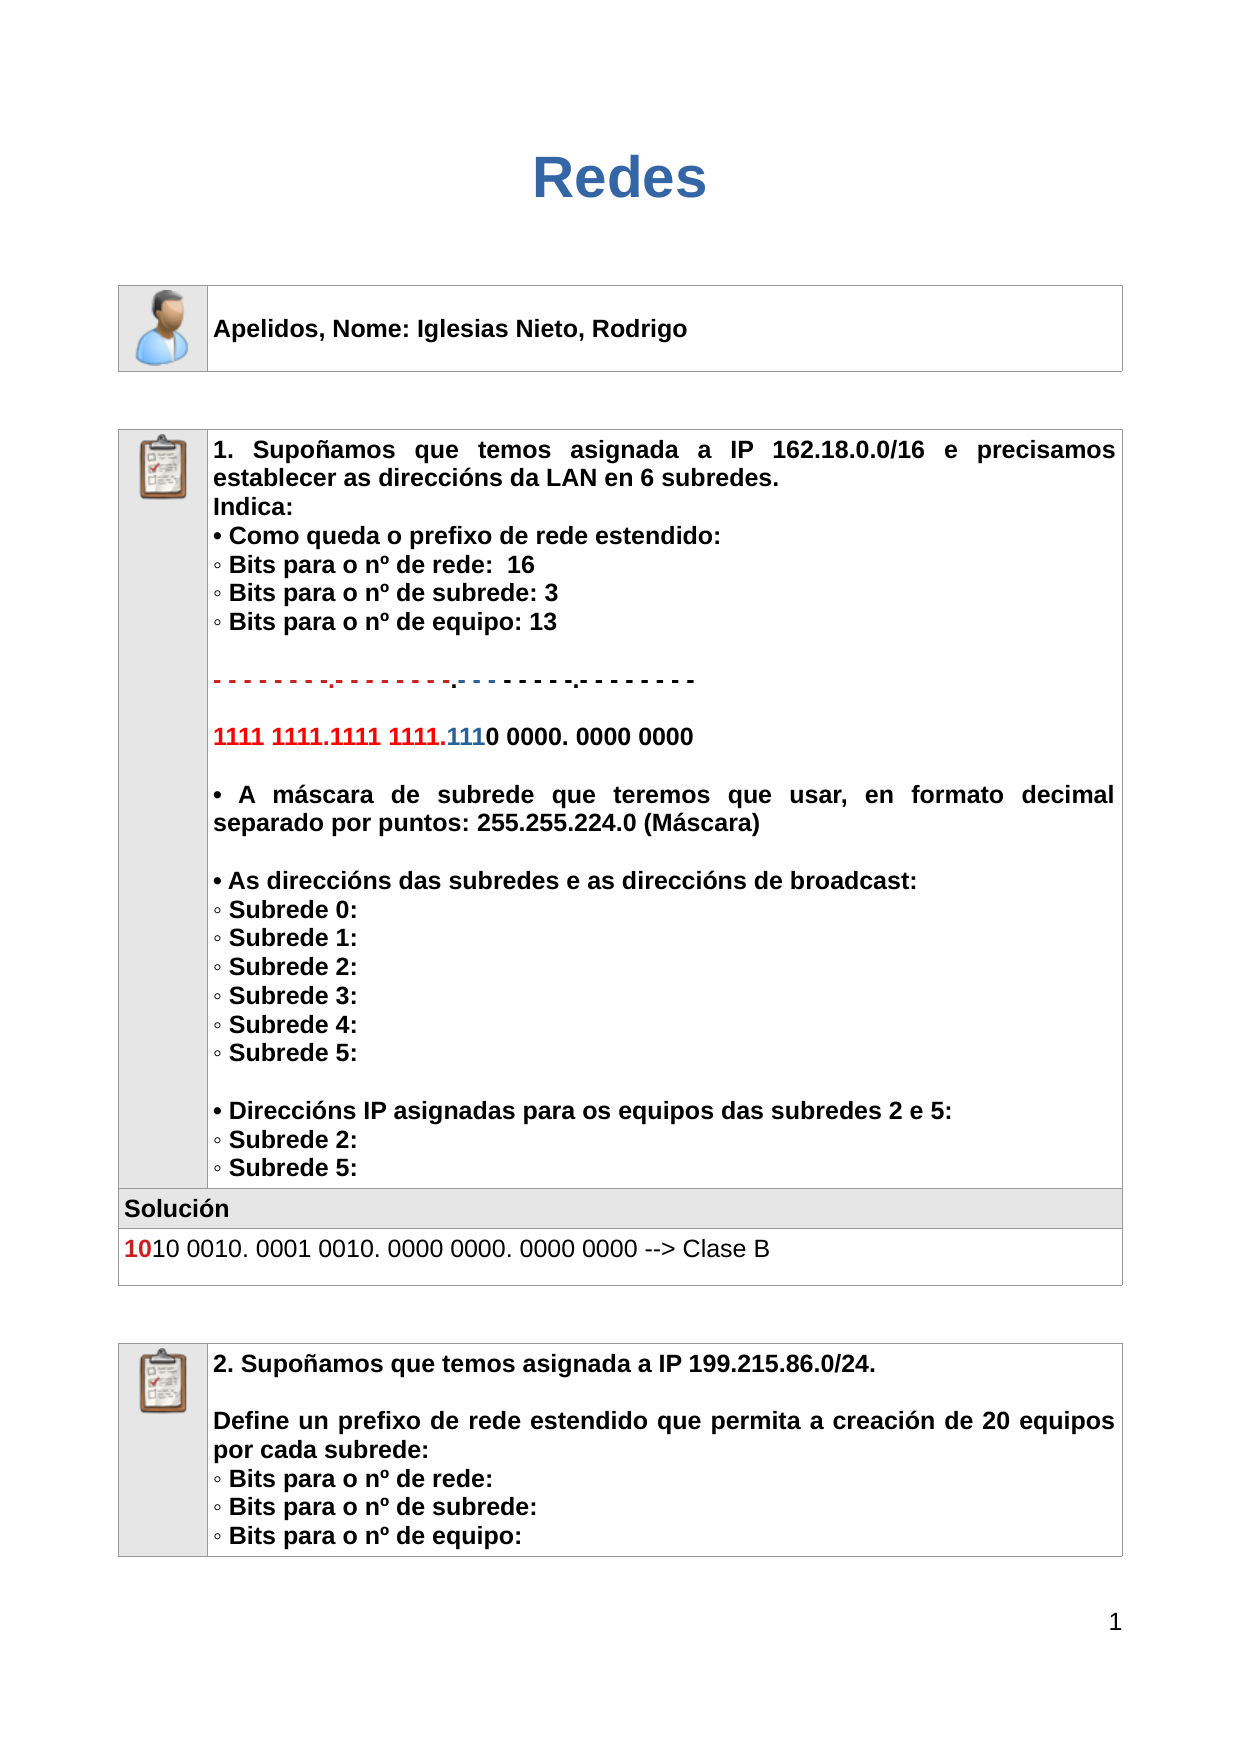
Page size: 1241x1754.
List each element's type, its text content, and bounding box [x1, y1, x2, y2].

table_header Apelidos, Nome: Iglesias Nieto, Rodrigo [208, 286, 1122, 371]
picture [130, 1348, 195, 1414]
table_cell Solución [119, 1189, 1122, 1228]
table_header 1. Supoñamos que temos asignada a IP 162.18.0.0/16 e precisamos establecer as direccións da LAN en 6 subredes. Indica: • Como queda o prefixo de rede estendido: ◦ Bits para o nº de rede: 16 ◦ Bits para o nº de subrede: 3 ◦ Bits para o nº de equipo: 13 - - - - - - - -.- - - - - - - -.- - - - - - - -.- - - - - - - - 1111 1111.1111 1111.1110 0000. 0000 0000 • A máscara de subrede que teremos que usar, en formato decimal separado por puntos: 255.255.224.0 (Máscara) • As direccións das subredes e as direccións de broadcast: ◦ Subrede 0: ◦ Subrede 1: ◦ Subrede 2: ◦ Subrede 3: ◦ Subrede 4: ◦ Subrede 5: • Direccións IP asignadas para os equipos das subredes 2 e 5: ◦ Subrede 2: ◦ Subrede 5: [208, 430, 1122, 1188]
table_cell 1010 0010. 0001 0010. 0000 0000. 0000 0000 --> Clase B [119, 1229, 1122, 1285]
picture [125, 290, 201, 366]
table_header [119, 286, 207, 371]
table_header [119, 1344, 207, 1556]
table_header 2. Supoñamos que temos asignada a IP 199.215.86.0/24. Define un prefixo de rede estendido que permita a creación de 20 equipos por cada subrede: ◦ Bits para o nº de rede: ◦ Bits para o nº de subrede: ◦ Bits para o nº de equipo: [208, 1344, 1122, 1556]
title Redes [118, 143, 1122, 210]
table_header [119, 430, 207, 1188]
picture [130, 434, 195, 500]
